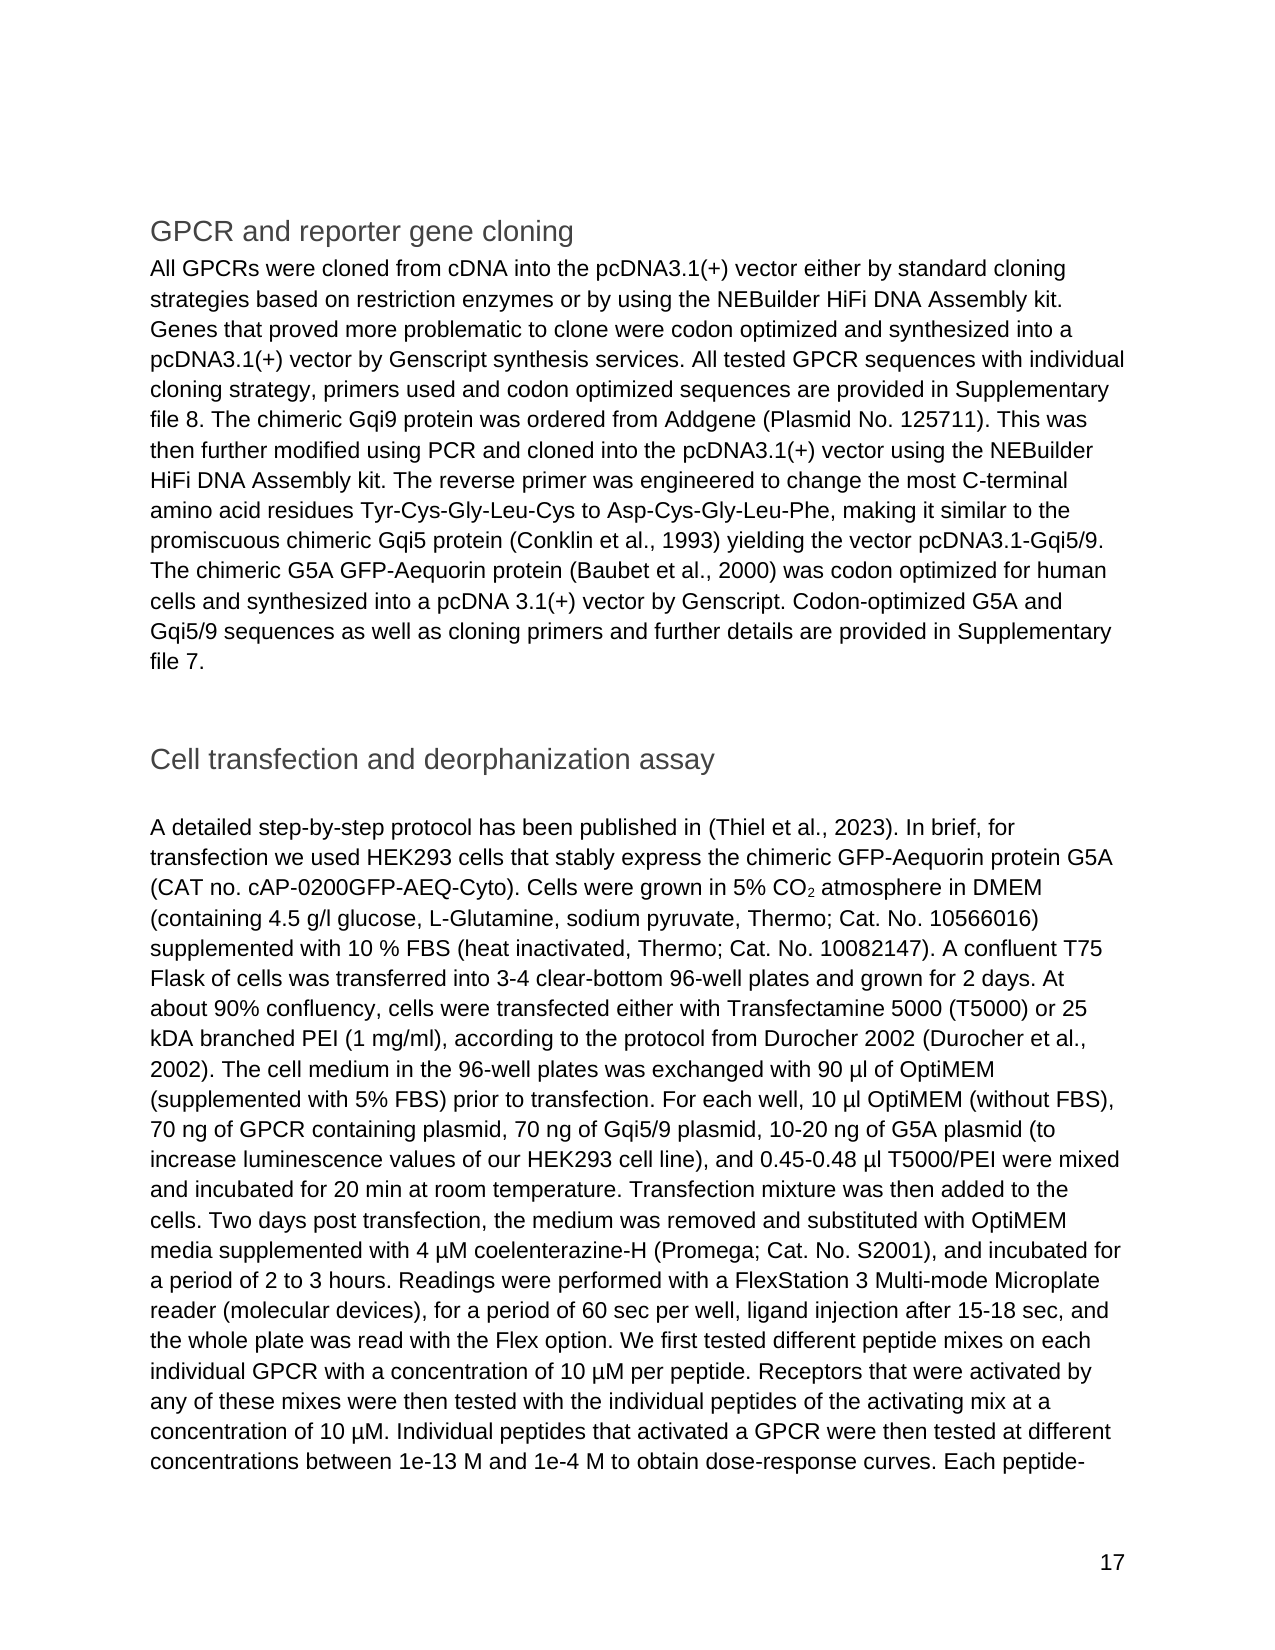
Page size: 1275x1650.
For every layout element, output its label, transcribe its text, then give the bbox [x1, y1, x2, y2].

text All GPCRs were cloned from cDNA into the pcDNA3.1(+) vector either by standard cloning strategies based on restriction enzymes or by using the NEBuilder HiFi DNA Assembly kit. Genes that proved more problematic to clone were codon optimized and synthesized into a pcDNA3.1(+) vector by Genscript synthesis services. All tested GPCR sequences with individual cloning strategy, primers used and codon optimized sequences are provided in Supplementary file 8. The chimeric Gqi9 protein was ordered from Addgene (Plasmid No. 125711). This was then further modified using PCR and cloned into the pcDNA3.1(+) vector using the NEBuilder HiFi DNA Assembly kit. The reverse primer was engineered to change the most C-terminal amino acid residues Tyr-Cys-Gly-Leu-Cys to Asp-Cys-Gly-Leu-Phe, making it similar to the promiscuous chimeric Gqi5 protein (Conklin et al., 1993) yielding the vector pcDNA3.1-Gqi5/9. The chimeric G5A GFP-Aequorin protein (Baubet et al., 2000) was codon optimized for human cells and synthesized into a pcDNA 3.1(+) vector by Genscript. Codon-optimized G5A and Gqi5/9 sequences as well as cloning primers and further details are provided in Supplementary file 7. [150, 255, 1125, 674]
subtitle Cell transfection and deorphanization assay [150, 742, 1125, 775]
text A detailed step-by-step protocol has been published in (Thiel et al., 2023). In brief, for transfection we used HEK293 cells that stably express the chimeric GFP-Aequorin protein G5A (CAT no. cAP-0200GFP-AEQ-Cyto). Cells were grown in 5% CO2 atmosphere in DMEM (containing 4.5 g/l glucose, L-Glutamine, sodium pyruvate, Thermo; Cat. No. 10566016) supplemented with 10 % FBS (heat inactivated, Thermo; Cat. No. 10082147). A confluent T75 Flask of cells was transferred into 3-4 clear-bottom 96-well plates and grown for 2 days. At about 90% confluency, cells were transfected either with Transfectamine 5000 (T5000) or 25 kDA branched PEI (1 mg/ml), according to the protocol from Durocher 2002 (Durocher et al., 2002). The cell medium in the 96-well plates was exchanged with 90 µl of OptiMEM (supplemented with 5% FBS) prior to transfection. For each well, 10 µl OptiMEM (without FBS), 70 ng of GPCR containing plasmid, 70 ng of Gqi5/9 plasmid, 10-20 ng of G5A plasmid (to increase luminescence values of our HEK293 cell line), and 0.45-0.48 µl T5000/PEI were mixed and incubated for 20 min at room temperature. Transfection mixture was then added to the cells. Two days post transfection, the medium was removed and substituted with OptiMEM media supplemented with 4 µM coelenterazine-H (Promega; Cat. No. S2001), and incubated for a period of 2 to 3 hours. Readings were performed with a FlexStation 3 Multi-mode Microplate reader (molecular devices), for a period of 60 sec per well, ligand injection after 15-18 sec, and the whole plate was read with the Flex option. We first tested different peptide mixes on each individual GPCR with a concentration of 10 µM per peptide. Receptors that were activated by any of these mixes were then tested with the individual peptides of the activating mix at a concentration of 10 µM. Individual peptides that activated a GPCR were then tested at different concentrations between 1e-13 M and 1e-4 M to obtain dose-response curves. Each peptide- [150, 814, 1125, 1475]
subtitle GPCR and reporter gene cloning [150, 213, 1125, 247]
